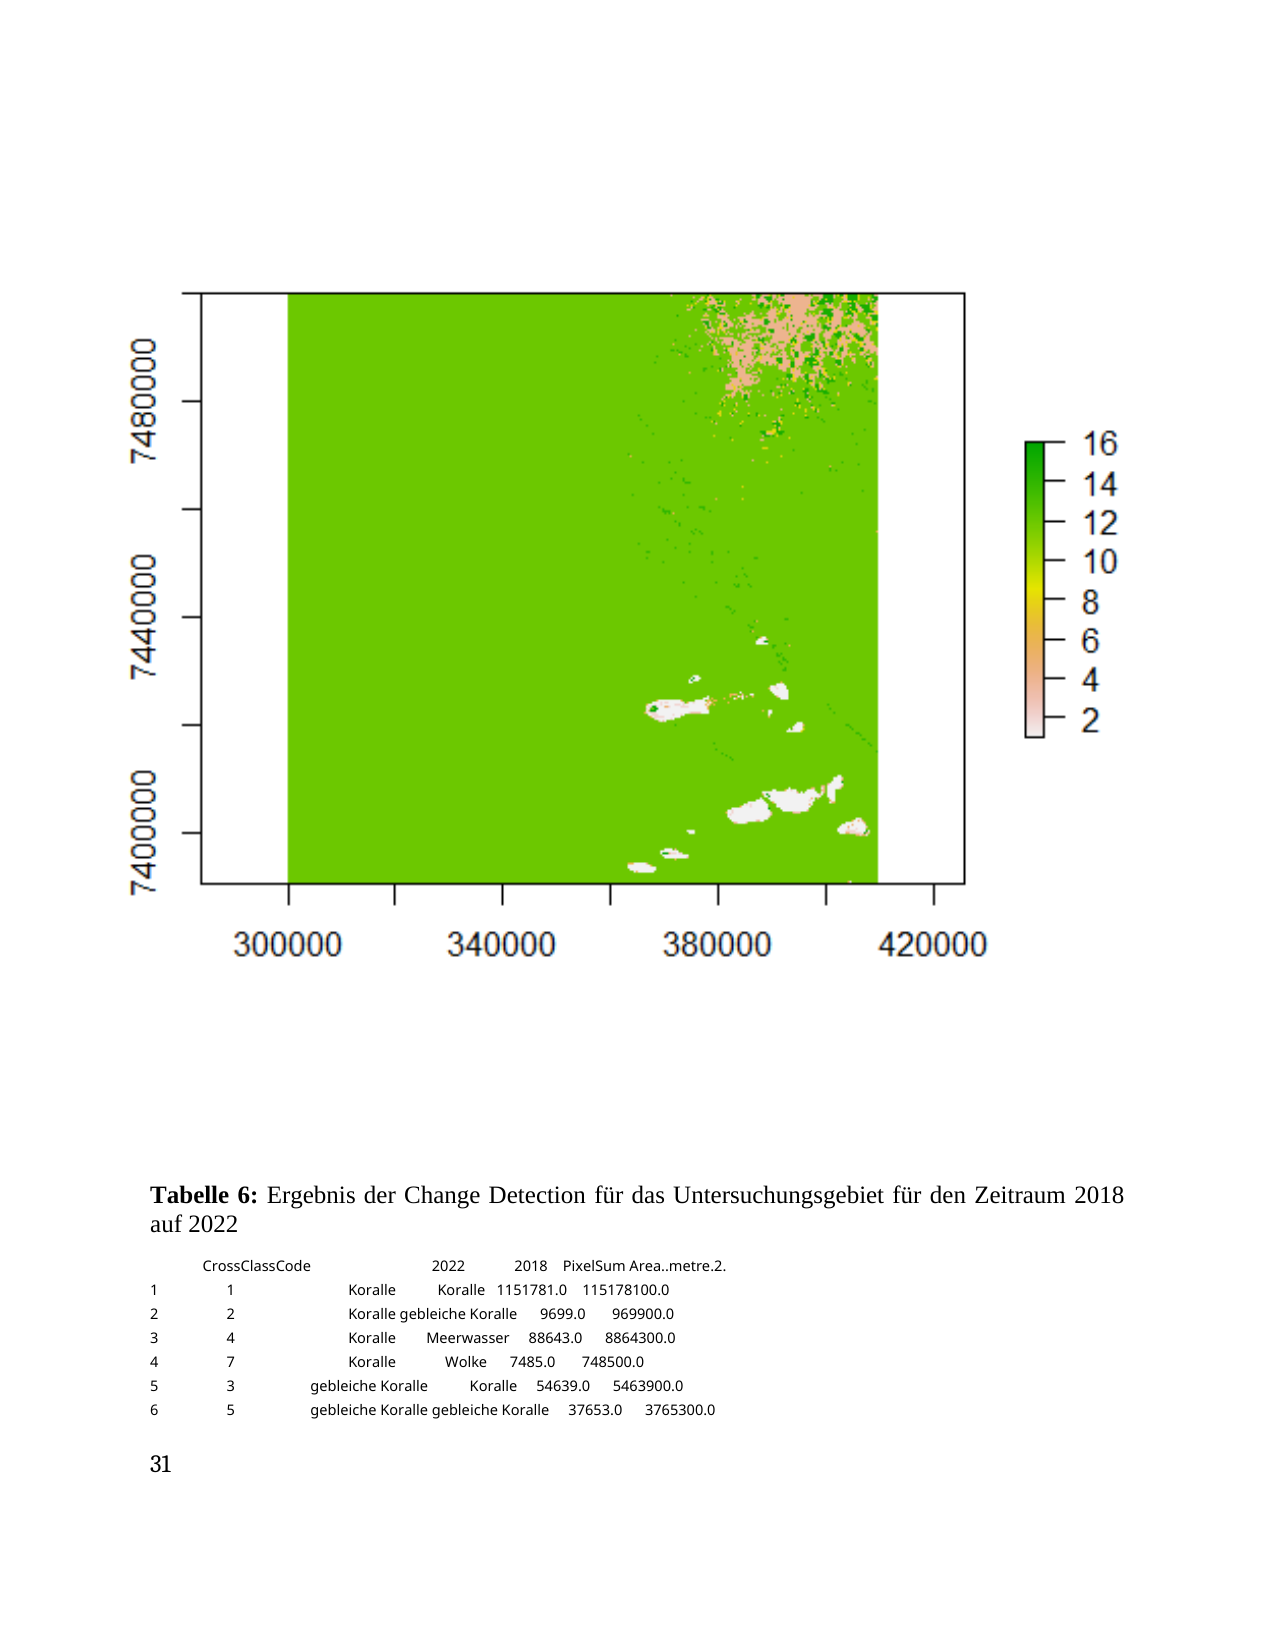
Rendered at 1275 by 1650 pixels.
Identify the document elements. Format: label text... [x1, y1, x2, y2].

text Tabelle 6: Ergebnis der Change Detection für das Untersuchungsgebiet für den Zeitraum 2018 auf 2022 [150, 1180, 1125, 1237]
text 5 3 gebleiche Koralle Koralle 54639.0 5463900.0 [150, 1375, 1125, 1395]
text 6 5 gebleiche Koralle gebleiche Koralle 37653.0 3765300.0 [150, 1399, 1125, 1419]
text 4 7 Koralle Wolke 7485.0 748500.0 [150, 1352, 1125, 1371]
text 2 2 Koralle gebleiche Koralle 9699.0 969900.0 [150, 1304, 1125, 1324]
text 1 1 Koralle Koralle 1151781.0 115178100.0 [150, 1280, 1125, 1300]
text 3 4 Koralle Meerwasser 88643.0 8864300.0 [150, 1328, 1125, 1348]
text CrossClassCode 2022 2018 PixelSum Area..metre.2. [150, 1256, 1125, 1276]
picture [42, 135, 1194, 1085]
